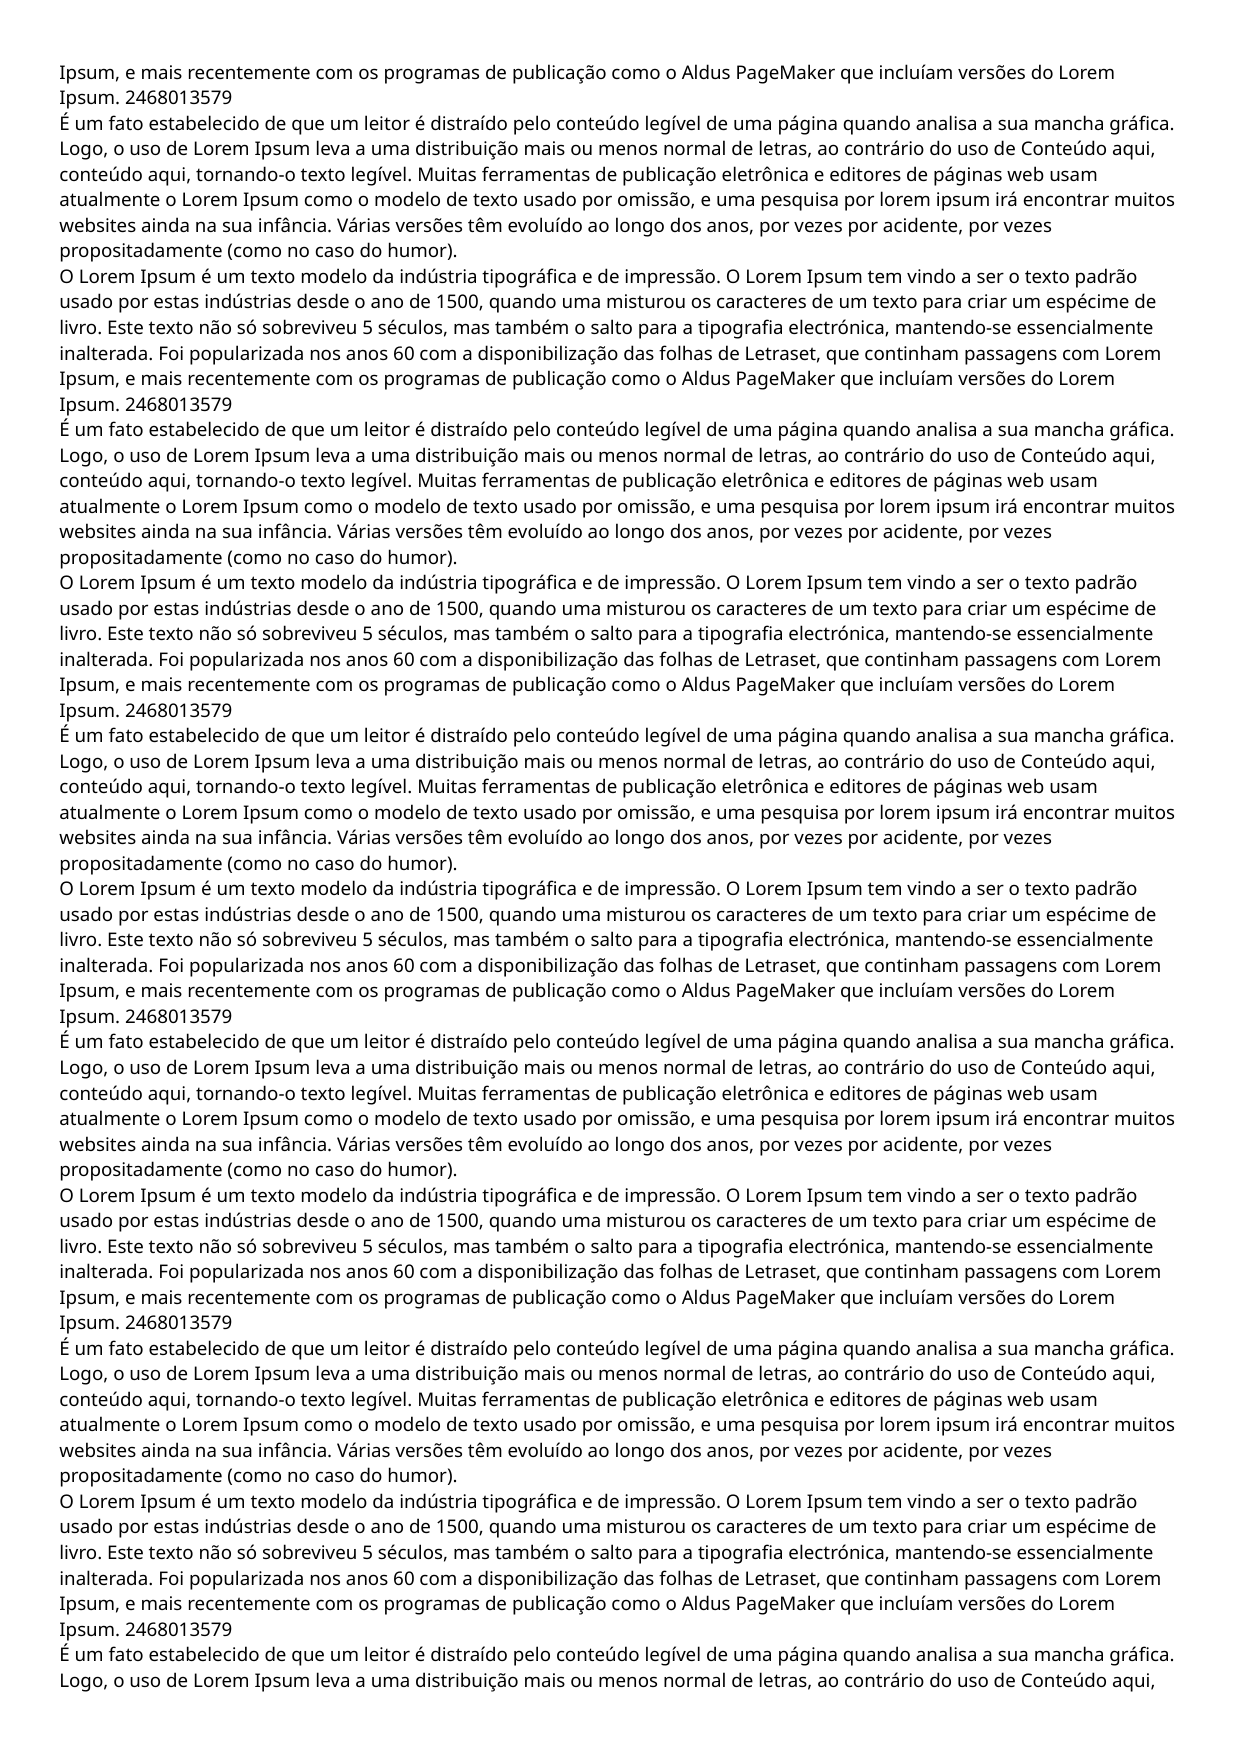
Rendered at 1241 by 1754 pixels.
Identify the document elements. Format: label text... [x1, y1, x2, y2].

text É um fato estabelecido de que um leitor é distraído pelo conteúdo legível de uma página quando analisa a sua mancha gráfica. Logo, o uso de Lorem Ipsum leva a uma distribuição mais ou menos normal de letras, ao contrário do uso de Conteúdo aqui, conteúdo aqui, tornando-o texto legível. Muitas ferramentas de publicação eletrônica e editores de páginas web usam atualmente o Lorem Ipsum como o modelo de texto usado por omissão, e uma pesquisa por lorem ipsum irá encontrar muitos websites ainda na sua infância. Várias versões têm evoluído ao longo dos anos, por vezes por acidente, por vezes propositadamente (como no caso do humor). [59, 1335, 1181, 1488]
text É um fato estabelecido de que um leitor é distraído pelo conteúdo legível de uma página quando analisa a sua mancha gráfica. Logo, o uso de Lorem Ipsum leva a uma distribuição mais ou menos normal de letras, ao contrário do uso de Conteúdo aqui, conteúdo aqui, tornando-o texto legível. Muitas ferramentas de publicação eletrônica e editores de páginas web usam atualmente o Lorem Ipsum como o modelo de texto usado por omissão, e uma pesquisa por lorem ipsum irá encontrar muitos websites ainda na sua infância. Várias versões têm evoluído ao longo dos anos, por vezes por acidente, por vezes propositadamente (como no caso do humor). [59, 723, 1181, 876]
text É um fato estabelecido de que um leitor é distraído pelo conteúdo legível de uma página quando analisa a sua mancha gráfica. Logo, o uso de Lorem Ipsum leva a uma distribuição mais ou menos normal de letras, ao contrário do uso de Conteúdo aqui, conteúdo aqui, tornando-o texto legível. Muitas ferramentas de publicação eletrônica e editores de páginas web usam atualmente o Lorem Ipsum como o modelo de texto usado por omissão, e uma pesquisa por lorem ipsum irá encontrar muitos websites ainda na sua infância. Várias versões têm evoluído ao longo dos anos, por vezes por acidente, por vezes propositadamente (como no caso do humor). [59, 416, 1181, 569]
text É um fato estabelecido de que um leitor é distraído pelo conteúdo legível de uma página quando analisa a sua mancha gráfica. Logo, o uso de Lorem Ipsum leva a uma distribuição mais ou menos normal de letras, ao contrário do uso de Conteúdo aqui, conteúdo aqui, tornando-o texto legível. Muitas ferramentas de publicação eletrônica e editores de páginas web usam atualmente o Lorem Ipsum como o modelo de texto usado por omissão, e uma pesquisa por lorem ipsum irá encontrar muitos websites ainda na sua infância. Várias versões têm evoluído ao longo dos anos, por vezes por acidente, por vezes propositadamente (como no caso do humor). [59, 1029, 1181, 1182]
text Ipsum, e mais recentemente com os programas de publicação como o Aldus PageMaker que incluíam versões do Lorem Ipsum. 2468013579 [59, 59, 1181, 110]
text O Lorem Ipsum é um texto modelo da indústria tipográfica e de impressão. O Lorem Ipsum tem vindo a ser o texto padrão usado por estas indústrias desde o ano de 1500, quando uma misturou os caracteres de um texto para criar um espécime de livro. Este texto não só sobreviveu 5 séculos, mas também o salto para a tipografia electrónica, mantendo-se essencialmente inalterada. Foi popularizada nos anos 60 com a disponibilização das folhas de Letraset, que continham passagens com Lorem Ipsum, e mais recentemente com os programas de publicação como o Aldus PageMaker que incluíam versões do Lorem Ipsum. 2468013579 [59, 263, 1181, 416]
text O Lorem Ipsum é um texto modelo da indústria tipográfica e de impressão. O Lorem Ipsum tem vindo a ser o texto padrão usado por estas indústrias desde o ano de 1500, quando uma misturou os caracteres de um texto para criar um espécime de livro. Este texto não só sobreviveu 5 séculos, mas também o salto para a tipografia electrónica, mantendo-se essencialmente inalterada. Foi popularizada nos anos 60 com a disponibilização das folhas de Letraset, que continham passagens com Lorem Ipsum, e mais recentemente com os programas de publicação como o Aldus PageMaker que incluíam versões do Lorem Ipsum. 2468013579 [59, 876, 1181, 1029]
text O Lorem Ipsum é um texto modelo da indústria tipográfica e de impressão. O Lorem Ipsum tem vindo a ser o texto padrão usado por estas indústrias desde o ano de 1500, quando uma misturou os caracteres de um texto para criar um espécime de livro. Este texto não só sobreviveu 5 séculos, mas também o salto para a tipografia electrónica, mantendo-se essencialmente inalterada. Foi popularizada nos anos 60 com a disponibilização das folhas de Letraset, que continham passagens com Lorem Ipsum, e mais recentemente com os programas de publicação como o Aldus PageMaker que incluíam versões do Lorem Ipsum. 2468013579 [59, 1488, 1181, 1641]
text É um fato estabelecido de que um leitor é distraído pelo conteúdo legível de uma página quando analisa a sua mancha gráfica. Logo, o uso de Lorem Ipsum leva a uma distribuição mais ou menos normal de letras, ao contrário do uso de Conteúdo aqui, [59, 1641, 1181, 1692]
text É um fato estabelecido de que um leitor é distraído pelo conteúdo legível de uma página quando analisa a sua mancha gráfica. Logo, o uso de Lorem Ipsum leva a uma distribuição mais ou menos normal de letras, ao contrário do uso de Conteúdo aqui, conteúdo aqui, tornando-o texto legível. Muitas ferramentas de publicação eletrônica e editores de páginas web usam atualmente o Lorem Ipsum como o modelo de texto usado por omissão, e uma pesquisa por lorem ipsum irá encontrar muitos websites ainda na sua infância. Várias versões têm evoluído ao longo dos anos, por vezes por acidente, por vezes propositadamente (como no caso do humor). [59, 110, 1181, 263]
text O Lorem Ipsum é um texto modelo da indústria tipográfica e de impressão. O Lorem Ipsum tem vindo a ser o texto padrão usado por estas indústrias desde o ano de 1500, quando uma misturou os caracteres de um texto para criar um espécime de livro. Este texto não só sobreviveu 5 séculos, mas também o salto para a tipografia electrónica, mantendo-se essencialmente inalterada. Foi popularizada nos anos 60 com a disponibilização das folhas de Letraset, que continham passagens com Lorem Ipsum, e mais recentemente com os programas de publicação como o Aldus PageMaker que incluíam versões do Lorem Ipsum. 2468013579 [59, 569, 1181, 723]
text O Lorem Ipsum é um texto modelo da indústria tipográfica e de impressão. O Lorem Ipsum tem vindo a ser o texto padrão usado por estas indústrias desde o ano de 1500, quando uma misturou os caracteres de um texto para criar um espécime de livro. Este texto não só sobreviveu 5 séculos, mas também o salto para a tipografia electrónica, mantendo-se essencialmente inalterada. Foi popularizada nos anos 60 com a disponibilização das folhas de Letraset, que continham passagens com Lorem Ipsum, e mais recentemente com os programas de publicação como o Aldus PageMaker que incluíam versões do Lorem Ipsum. 2468013579 [59, 1182, 1181, 1335]
